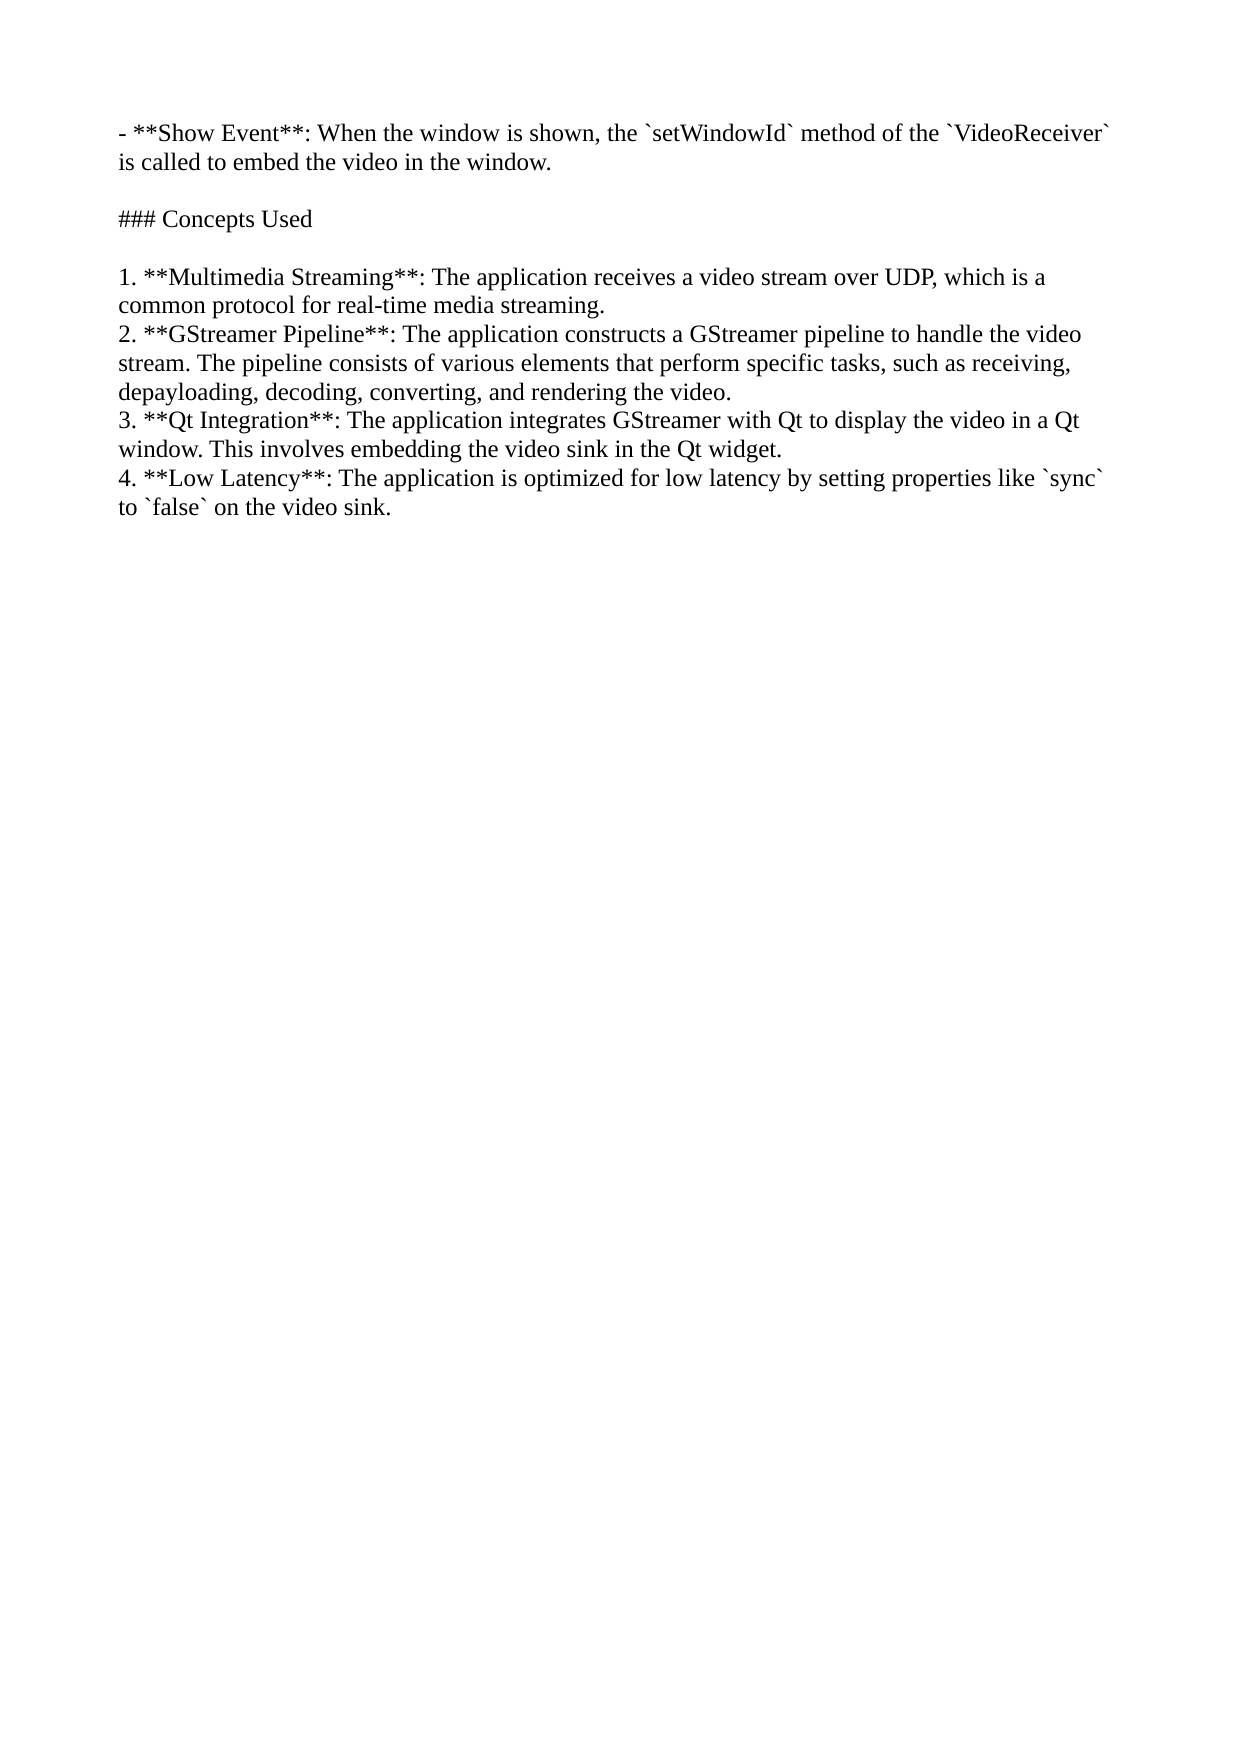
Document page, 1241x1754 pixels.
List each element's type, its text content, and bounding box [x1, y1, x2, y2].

text - **Show Event**: When the window is shown, the `setWindowId` method of the `VideoReceiver` is called to embed the video in the window. [118, 118, 1122, 176]
text 3. **Qt Integration**: The application integrates GStreamer with Qt to display the video in a Qt window. This involves embedding the video sink in the Qt widget. [118, 406, 1122, 463]
text 4. **Low Latency**: The application is optimized for low latency by setting properties like `sync` to `false` on the video sink. [118, 463, 1122, 521]
text ### Concepts Used [118, 204, 1122, 233]
text 2. **GStreamer Pipeline**: The application constructs a GStreamer pipeline to handle the video stream. The pipeline consists of various elements that perform specific tasks, such as receiving, depayloading, decoding, converting, and rendering the video. [118, 319, 1122, 406]
text 1. **Multimedia Streaming**: The application receives a video stream over UDP, which is a common protocol for real-time media streaming. [118, 262, 1122, 319]
